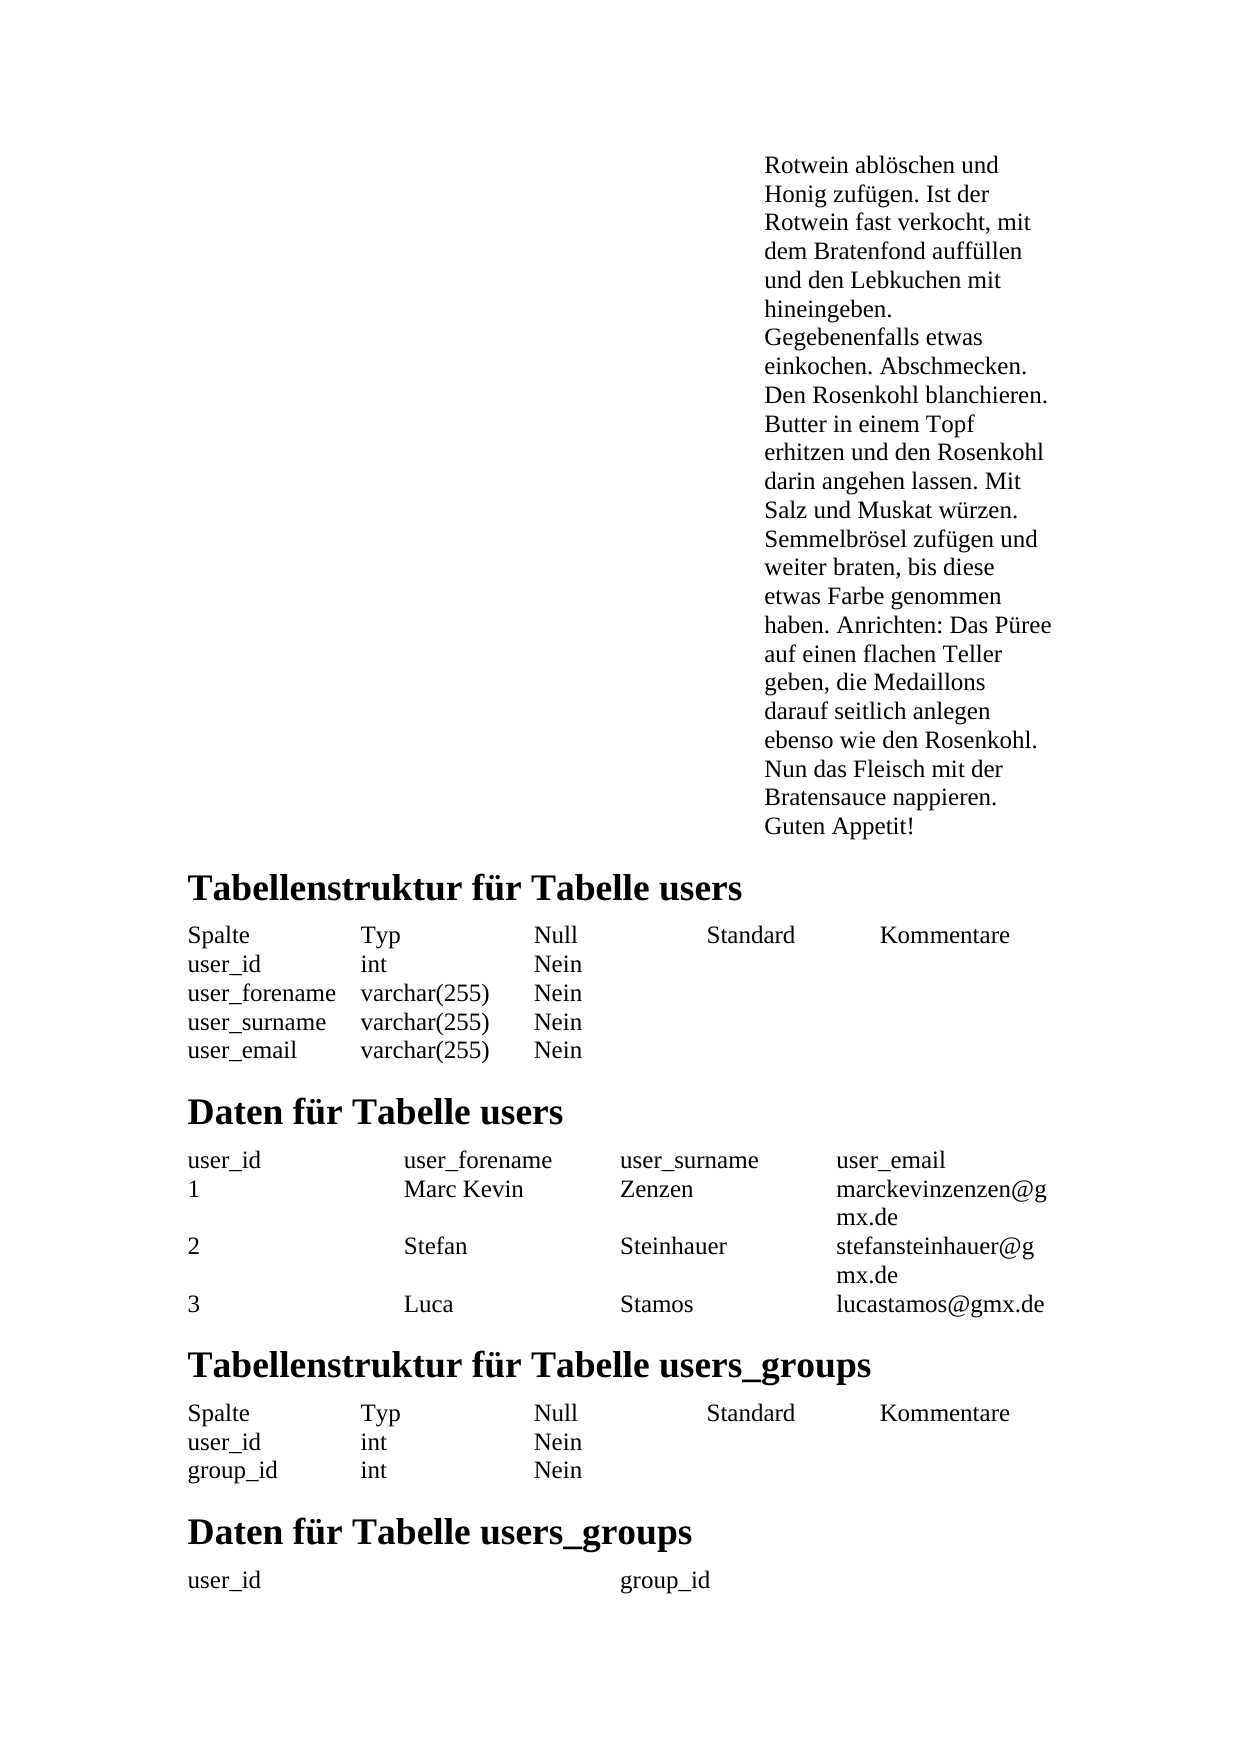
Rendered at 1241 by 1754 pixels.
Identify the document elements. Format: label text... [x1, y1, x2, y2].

table_cell [188, 150, 476, 840]
table_cell Nein [534, 1036, 706, 1064]
table_cell user_surname [188, 1007, 360, 1036]
table_header Null [534, 1398, 706, 1427]
table_header group_id [620, 1565, 1053, 1594]
table_cell [706, 1036, 879, 1064]
table_header Standard [706, 921, 879, 949]
table_cell int [360, 1456, 533, 1484]
table_cell user_id [188, 1427, 360, 1456]
table_cell user_id [188, 949, 360, 978]
table_cell stefansteinhauer@gmx.de [836, 1231, 1053, 1289]
table_cell varchar(255) [360, 1036, 533, 1064]
table_header Null [534, 921, 706, 949]
subtitle Daten für Tabelle users_groups [187, 1509, 1053, 1552]
table_cell [706, 978, 879, 1007]
table_cell [880, 978, 1053, 1007]
table_cell Nein [534, 1427, 706, 1456]
subtitle Tabellenstruktur für Tabelle users_groups [187, 1342, 1053, 1386]
table_header user_surname [620, 1145, 836, 1174]
table_header Spalte [188, 921, 360, 949]
table_header user_id [188, 1565, 620, 1594]
table_cell [880, 1007, 1053, 1036]
table_header Standard [706, 1398, 879, 1427]
table_cell varchar(255) [360, 978, 533, 1007]
table_cell group_id [188, 1456, 360, 1484]
subtitle Daten für Tabelle users [187, 1089, 1053, 1132]
subtitle Tabellenstruktur für Tabelle users [187, 865, 1053, 908]
table_cell [880, 949, 1053, 978]
table_cell marckevinzenzen@gmx.de [836, 1174, 1053, 1231]
table_cell 2 [188, 1231, 404, 1289]
table_cell Nein [534, 1007, 706, 1036]
table_cell [706, 1456, 879, 1484]
table_cell [880, 1456, 1053, 1484]
table_cell user_email [188, 1036, 360, 1064]
table_cell Nein [534, 1456, 706, 1484]
table_cell Zenzen [620, 1174, 836, 1231]
table_cell Stefan [404, 1231, 620, 1289]
table_cell varchar(255) [360, 1007, 533, 1036]
table_header user_email [836, 1145, 1053, 1174]
table_cell [706, 1427, 879, 1456]
table_cell Marc Kevin [404, 1174, 620, 1231]
table_cell Luca [404, 1289, 620, 1317]
table_cell lucastamos@gmx.de [836, 1289, 1053, 1317]
table_cell Steinhauer [620, 1231, 836, 1289]
table_cell Nein [534, 978, 706, 1007]
table_cell Rotwein ablöschen und Honig zufügen. Ist der Rotwein fast verkocht, mit dem Bratenfond auffüllen und den Lebkuchen mit hineingeben. Gegebenenfalls etwas einkochen. Abschmecken. Den Rosenkohl blanchieren. Butter in einem Topf erhitzen und den Rosenkohl darin angehen lassen. Mit Salz und Muskat würzen. Semmelbrösel zufügen und weiter braten, bis diese etwas Farbe genommen haben. Anrichten: Das Püree auf einen flachen Teller geben, die Medaillons darauf seitlich anlegen ebenso wie den Rosenkohl. Nun das Fleisch mit der Bratensauce nappieren. Guten Appetit! [764, 150, 1053, 840]
table_cell [880, 1427, 1053, 1456]
table_cell 3 [188, 1289, 404, 1317]
table_cell int [360, 1427, 533, 1456]
table_header Kommentare [880, 921, 1053, 949]
table_cell 1 [188, 1174, 404, 1231]
table_cell Nein [534, 949, 706, 978]
table_cell [706, 949, 879, 978]
table_cell user_forename [188, 978, 360, 1007]
table_header user_forename [404, 1145, 620, 1174]
table_cell [880, 1036, 1053, 1064]
table_header Typ [360, 1398, 533, 1427]
table_cell [706, 1007, 879, 1036]
table_cell int [360, 949, 533, 978]
table_header Kommentare [880, 1398, 1053, 1427]
table_header user_id [188, 1145, 404, 1174]
table_header Spalte [188, 1398, 360, 1427]
table_cell Stamos [620, 1289, 836, 1317]
table_cell [476, 150, 764, 840]
table_header Typ [360, 921, 533, 949]
